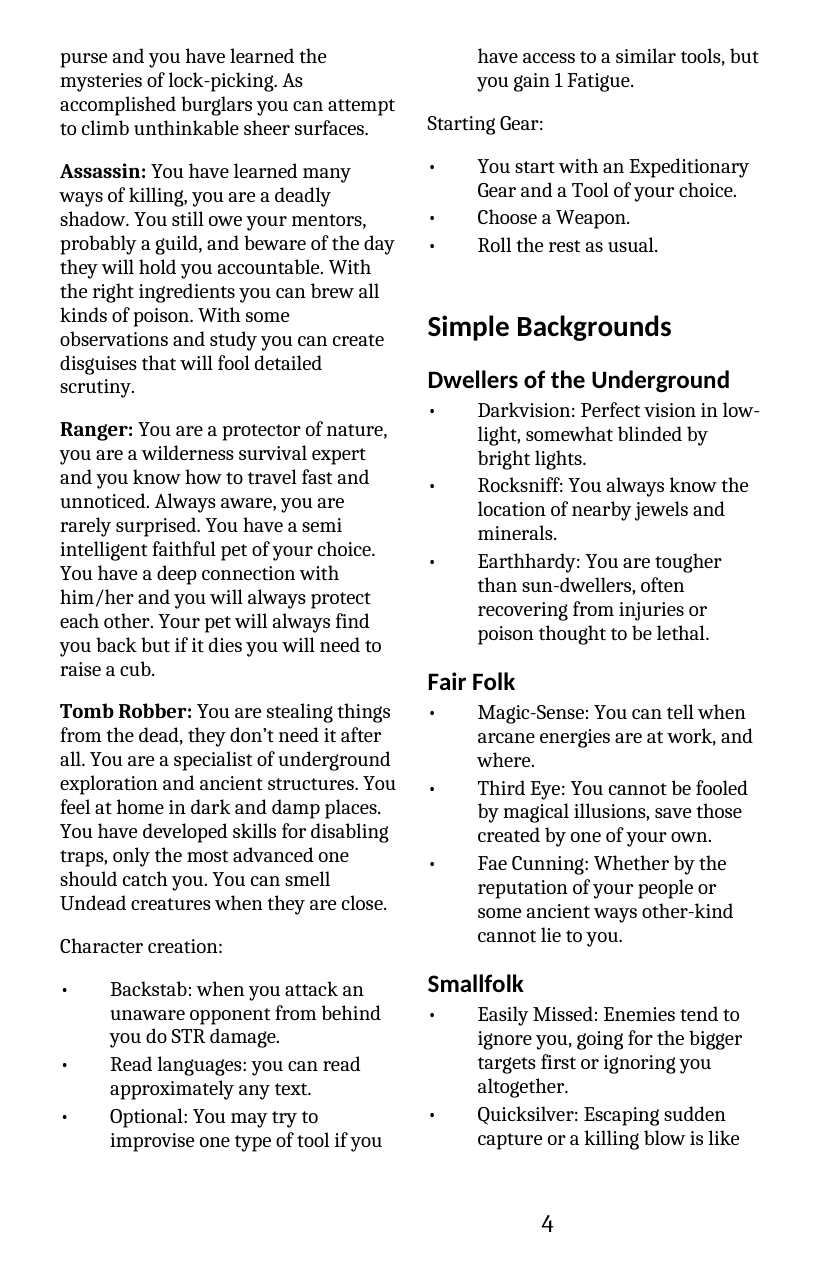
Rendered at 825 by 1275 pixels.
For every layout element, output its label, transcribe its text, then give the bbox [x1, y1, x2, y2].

text Tomb Robber: You are stealing things from the dead, they don’t need it after all. You are a specialist of underground exploration and ancient structures. You feel at home in dark and damp places. You have developed skills for disabling traps, only the most advanced one should catch you. You can smell Undead creatures when they are close. [60, 700, 397, 916]
list Magic-Sense: You can tell when arcane energies are at work, and where. [427, 701, 765, 772]
list Backstab: when you attack an unaware opponent from behind you do STR damage. [60, 977, 397, 1049]
list Darkvision: Perfect vision in low-light, somewhat blinded by bright lights. [427, 398, 765, 470]
list Roll the rest as usual. [427, 234, 765, 258]
list Easily Missed: Enemies tend to ignore you, going for the bigger targets first or ignoring you altogether. [427, 1003, 765, 1099]
list Optional: You may try to improvise one type of tool if you [60, 1104, 397, 1152]
subtitle Smallfolk [427, 968, 765, 999]
list Third Eye: You cannot be fooled by magical illusions, save those created by one of your own. [427, 776, 765, 848]
list Choose a Weapon. [427, 206, 765, 230]
list Rocksniff: You always know the location of nearby jewels and minerals. [427, 474, 765, 546]
text purse and you have learned the mysteries of lock-picking. As accomplished burglars you can attempt to climb unthinkable sheer surfaces. [60, 45, 397, 141]
list Earthhardy: You are tougher than sun-dwellers, often recovering from injuries or poison thought to be lethal. [427, 550, 765, 646]
text Ranger: You are a protector of nature, you are a wilderness survival expert and you know how to travel fast and unnoticed. Always aware, you are rarely surprised. You have a semi intelligent faithful pet of your choice. You have a deep connection with him/her and you will always protect each other. Your pet will always find you back but if it dies you will need to raise a cub. [60, 418, 397, 681]
list You start with an Expeditionary Gear and a Tool of your choice. [427, 154, 765, 202]
text Starting Gear: [427, 112, 765, 136]
list have access to a similar tools, but you gain 1 Fatigue. [427, 45, 765, 93]
list Fae Cunning: Whether by the reputation of your people or some ancient ways other-kind cannot lie to you. [427, 852, 765, 948]
list Read languages: you can read approximately any text. [60, 1053, 397, 1101]
subtitle Dwellers of the Underground [427, 364, 765, 395]
subtitle Simple Backgrounds [427, 308, 765, 343]
subtitle Fair Folk [427, 666, 765, 697]
list Quicksilver: Escaping sudden capture or a killing blow is like [427, 1102, 765, 1150]
text Character creation: [60, 934, 397, 958]
text Assassin: You have learned many ways of killing, you are a deadly shadow. You still owe your mentors, probably a guild, and beware of the day they will hold you accountable. With the right ingredients you can brew all kinds of poison. With some observations and study you can create disguises that will fool detailed scrutiny. [60, 159, 397, 399]
